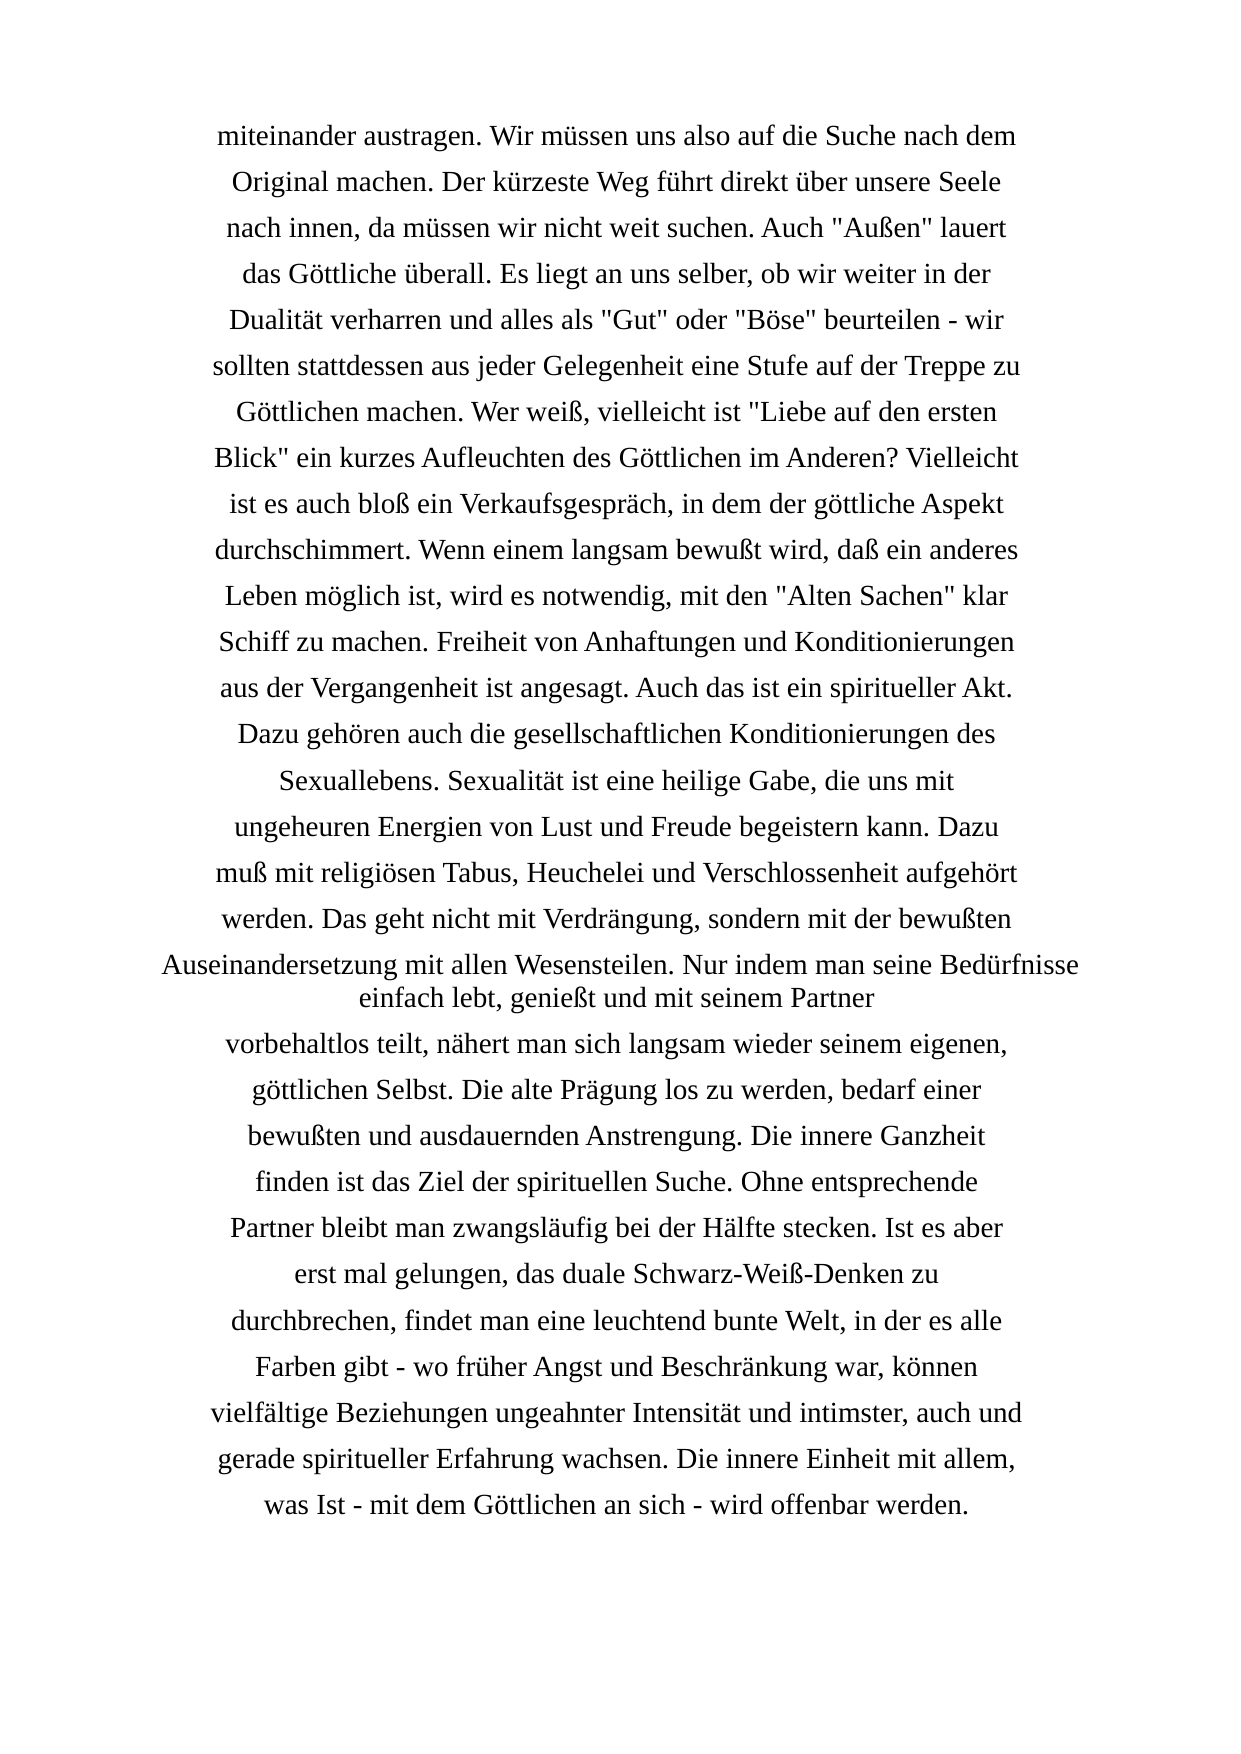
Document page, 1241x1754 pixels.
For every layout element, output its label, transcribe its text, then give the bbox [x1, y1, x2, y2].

text Schiff zu machen. Freiheit von Anhaftungen und Konditionierungen [118, 624, 1122, 658]
text Dazu gehören auch die gesellschaftlichen Konditionierungen des [118, 717, 1122, 750]
text vorbehaltlos teilt, nähert man sich langsam wieder seinem eigenen, [118, 1026, 1122, 1060]
text erst mal gelungen, das duale Schwarz-Weiß-Denken zu [118, 1257, 1122, 1290]
text nach innen, da müssen wir nicht weit suchen. Auch "Außen" lauert [118, 210, 1122, 244]
text aus der Vergangenheit ist angesagt. Auch das ist ein spiritueller Akt. [118, 671, 1122, 704]
text Partner bleibt man zwangsläufig bei der Hälfte stecken. Ist es aber [118, 1211, 1122, 1244]
text muß mit religiösen Tabus, Heuchelei und Verschlossenheit aufgehört [118, 855, 1122, 888]
text Original machen. Der kürzeste Weg führt direkt über unsere Seele [118, 164, 1122, 198]
text ist es auch bloß ein Verkaufsgespräch, in dem der göttliche Aspekt [118, 486, 1122, 520]
text Dualität verharren und alles als "Gut" oder "Böse" beurteilen - wir [118, 302, 1122, 336]
text gerade spiritueller Erfahrung wachsen. Die innere Einheit mit allem, [118, 1441, 1122, 1474]
text Auseinandersetzung mit allen Wesensteilen. Nur indem man seine Bedürfnisse einfach lebt, genießt und mit seinem Partner [118, 947, 1122, 1014]
text durchschimmert. Wenn einem langsam bewußt wird, daß ein anderes [118, 532, 1122, 566]
text Göttlichen machen. Wer weiß, vielleicht ist "Liebe auf den ersten [118, 394, 1122, 428]
text ungeheuren Energien von Lust und Freude begeistern kann. Dazu [118, 809, 1122, 842]
text was Ist - mit dem Göttlichen an sich - wird offenbar werden. [118, 1487, 1122, 1520]
text sollten stattdessen aus jeder Gelegenheit eine Stufe auf der Treppe zu [118, 348, 1122, 382]
text göttlichen Selbst. Die alte Prägung los zu werden, bedarf einer [118, 1072, 1122, 1106]
text finden ist das Ziel der spirituellen Suche. Ohne entsprechende [118, 1164, 1122, 1198]
text bewußten und ausdauernden Anstrengung. Die innere Ganzheit [118, 1118, 1122, 1152]
text miteinander austragen. Wir müssen uns also auf die Suche nach dem [118, 118, 1122, 152]
text durchbrechen, findet man eine leuchtend bunte Welt, in der es alle [118, 1303, 1122, 1336]
text Farben gibt - wo früher Angst und Beschränkung war, können [118, 1349, 1122, 1382]
text Leben möglich ist, wird es notwendig, mit den "Alten Sachen" klar [118, 578, 1122, 612]
text Blick" ein kurzes Aufleuchten des Göttlichen im Anderen? Vielleicht [118, 440, 1122, 474]
text vielfältige Beziehungen ungeahnter Intensität und intimster, auch und [118, 1395, 1122, 1428]
text werden. Das geht nicht mit Verdrängung, sondern mit der bewußten [118, 901, 1122, 934]
text das Göttliche überall. Es liegt an uns selber, ob wir weiter in der [118, 256, 1122, 290]
text Sexuallebens. Sexualität ist eine heilige Gabe, die uns mit [118, 763, 1122, 796]
